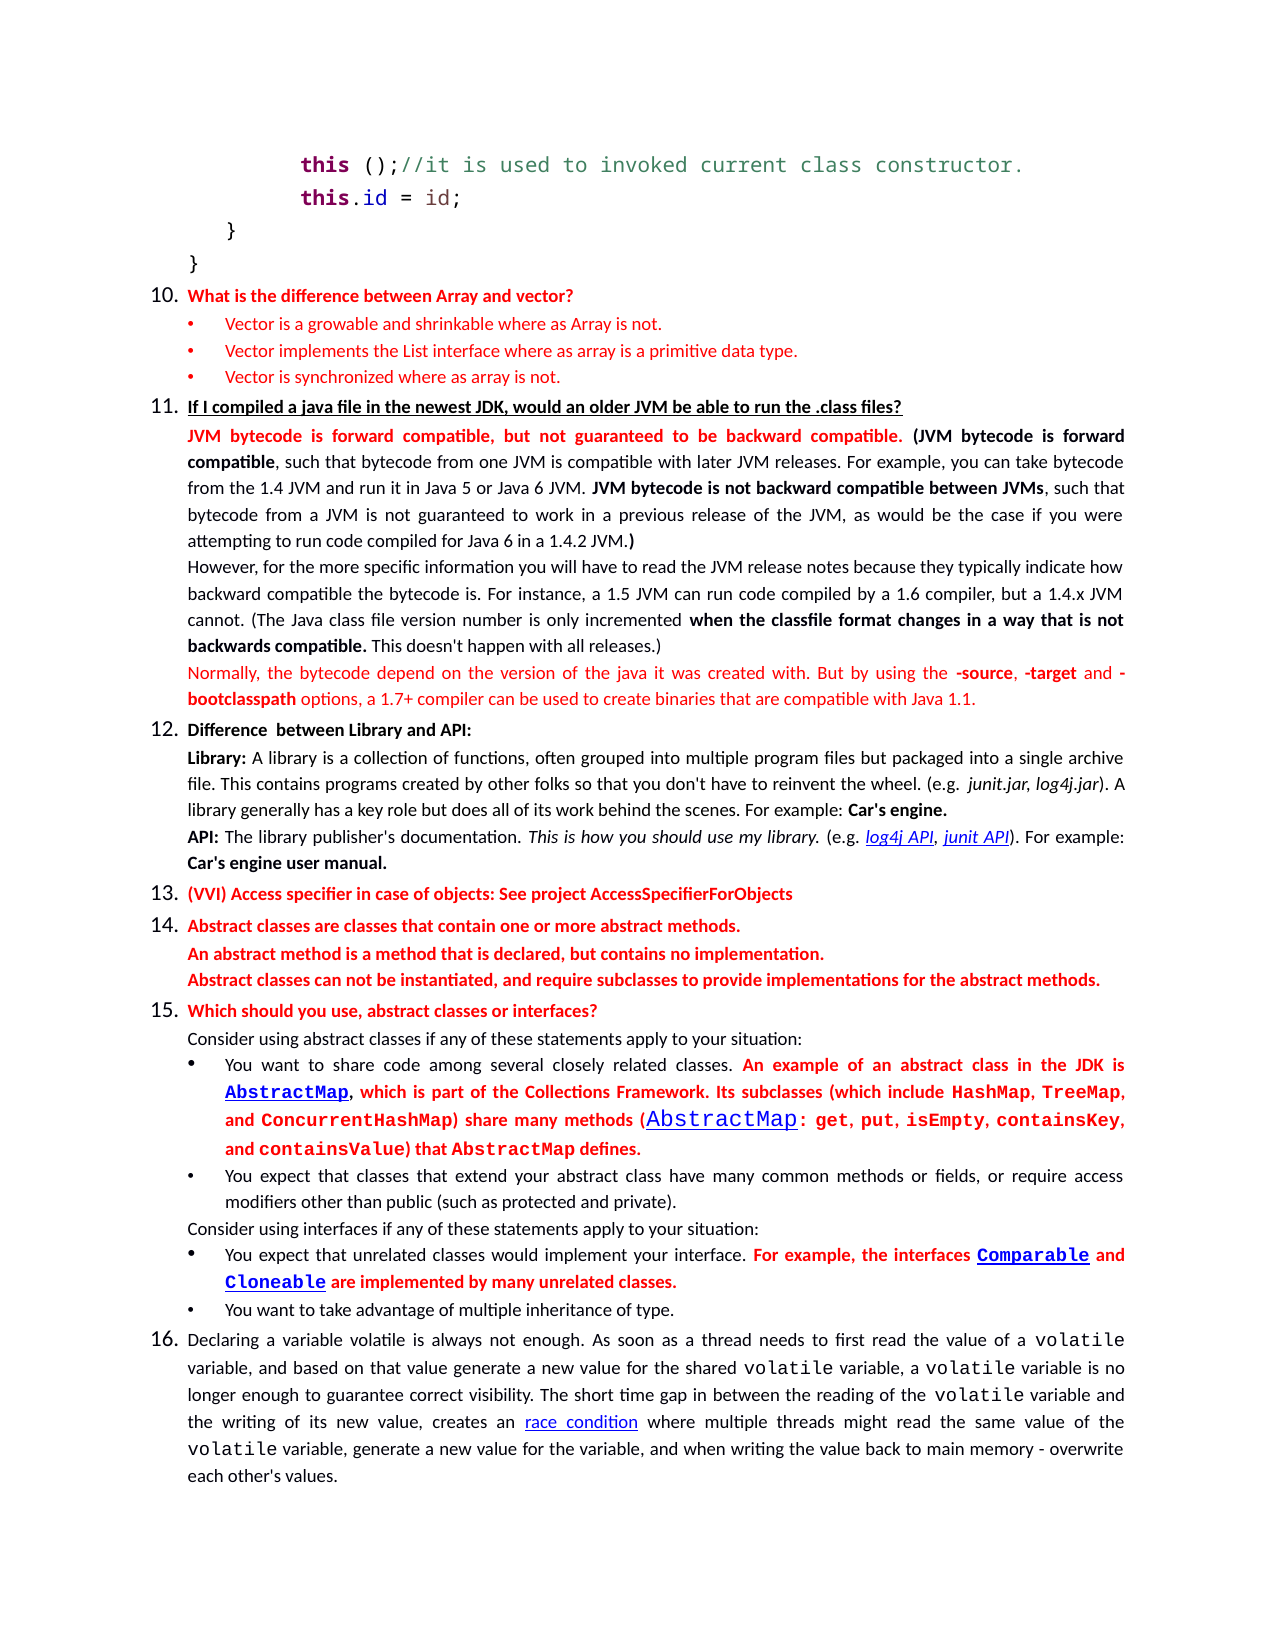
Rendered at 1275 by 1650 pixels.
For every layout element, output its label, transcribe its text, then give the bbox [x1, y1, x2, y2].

list Difference between Library and API: [150, 714, 1125, 742]
list Consider using abstract classes if any of these statements apply to your situation: [150, 1027, 1125, 1050]
list Consider using interfaces if any of these statements apply to your situation: [150, 1217, 1125, 1240]
list JVM bytecode is forward compatible, but not guaranteed to be backward compatible. (JVM bytecode is forward compatible, such that bytecode from one JVM is compatible with later JVM releases. For example, you can take bytecode from the 1.4 JVM and run it in Java 5 or Java 6 JVM. JVM bytecode is not backward compatible between JVMs, such that bytecode from a JVM is not guaranteed to work in a previous release of the JVM, as would be the case if you were attempting to run code compiled for Java 6 in a 1.4.2 JVM.) [150, 424, 1125, 552]
list You expect that unrelated classes would implement your interface. For example, the interfaces Comparable and Cloneable are implemented by many unrelated classes. [187, 1243, 1125, 1294]
list Which should you use, abstract classes or interfaces? [150, 995, 1125, 1023]
list If I compiled a java file in the newest JDK, would an older JVM be able to run the .class files? [150, 392, 1125, 420]
list this.id = id; [187, 183, 1125, 211]
list What is the difference between Array and vector? [150, 280, 1125, 308]
list You want to share code among several closely related classes. An example of an abstract class in the JDK is AbstractMap, which is part of the Collections Framework. Its subclasses (which include HashMap, TreeMap, and ConcurrentHashMap) share many methods (AbstractMap: get, put, isEmpty, containsKey, and containsValue) that AbstractMap defines. [187, 1053, 1125, 1161]
list You want to take advantage of multiple inheritance of type. [187, 1298, 1125, 1321]
list Library: A library is a collection of functions, often grouped into multiple program files but packaged into a single archive file. This contains programs created by other folks so that you don't have to reinvent the wheel. (e.g. junit.jar, log4j.jar). A library generally has a key role but does all of its work behind the scenes. For example: Car's engine. [150, 746, 1125, 822]
list Abstract classes are classes that contain one or more abstract methods. [150, 910, 1125, 938]
list API: The library publisher's documentation. This is how you should use my library. (e.g. log4j API, junit API). For example: Car's engine user manual. [150, 825, 1125, 874]
list However, for the more specific information you will have to read the JVM release notes because they typically indicate how backward compatible the bytecode is. For instance, a 1.5 JVM can run code compiled by a 1.6 compiler, but a 1.4.x JVM cannot. (The Java class file version number is only incremented when the classfile format changes in a way that is not backwards compatible. This doesn't happen with all releases.) [150, 556, 1125, 658]
list An abstract method is a method that is declared, but contains no implementation. [150, 942, 1125, 965]
list Vector implements the List interface where as array is a primitive data type. [187, 339, 1125, 362]
list You expect that classes that extend your abstract class have many common methods or fields, or require access modifiers other than public (such as protected and private). [187, 1164, 1125, 1214]
list Abstract classes can not be instantiated, and require subclasses to provide implementations for the abstract methods. [150, 968, 1125, 991]
list } [150, 248, 1125, 276]
list Normally, the bytecode depend on the version of the java it was created with. But by using the -source, -target and -bootclasspath options, a 1.7+ compiler can be used to create binaries that are compatible with Java 1.1. [150, 661, 1125, 710]
list this ();//it is used to invoked current class constructor. [150, 150, 1125, 178]
list Declaring a variable volatile is always not enough. As soon as a thread needs to first read the value of a volatile variable, and based on that value generate a new value for the shared volatile variable, a volatile variable is no longer enough to guarantee correct visibility. The short time gap in between the reading of the volatile variable and the writing of its new value, creates an race condition where multiple threads might read the same value of the volatile variable, generate a new value for the variable, and when writing the value back to main memory - overwrite each other's values. [150, 1324, 1125, 1487]
list (VVI) Access specifier in case of objects: See project AccessSpecifierForObjects [150, 878, 1125, 906]
list } [150, 215, 1125, 244]
list Vector is synchronized where as array is not. [187, 365, 1125, 388]
list Vector is a growable and shrinkable where as Array is not. [187, 313, 1125, 336]
